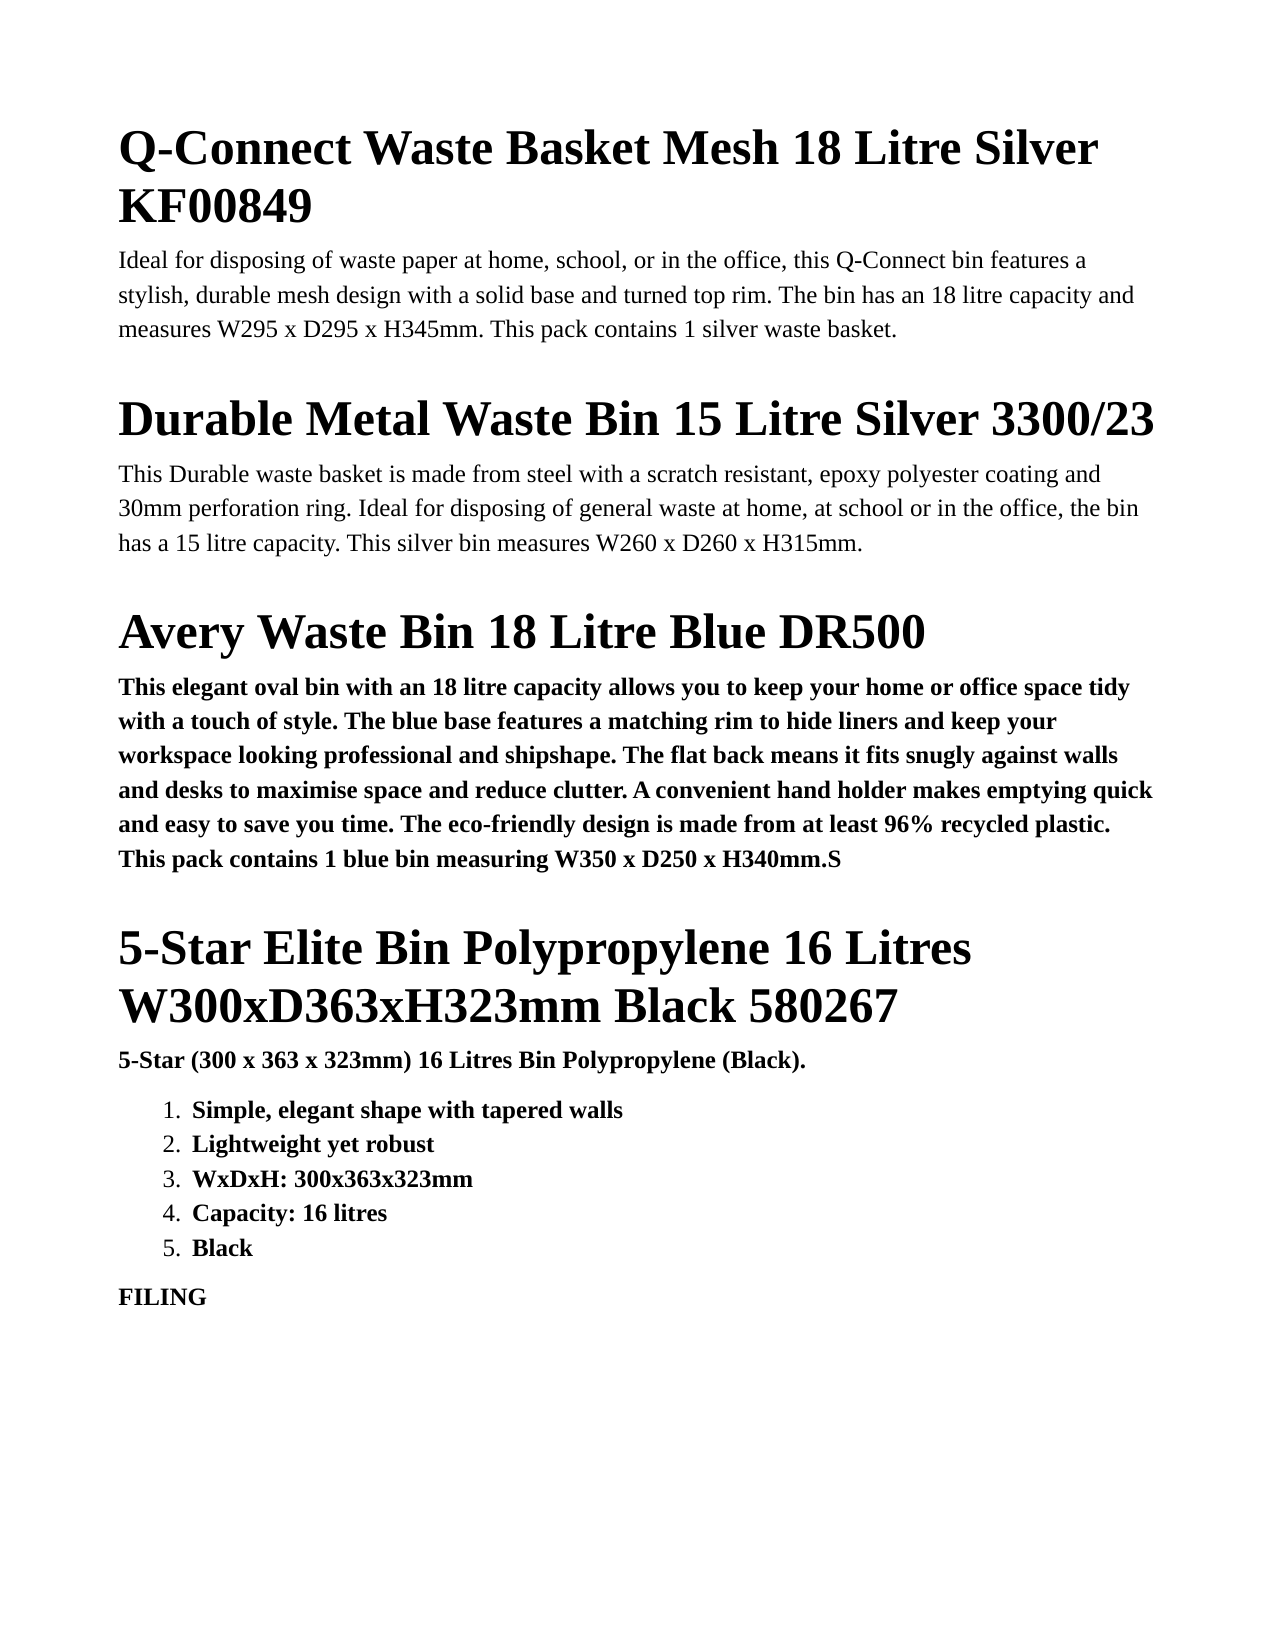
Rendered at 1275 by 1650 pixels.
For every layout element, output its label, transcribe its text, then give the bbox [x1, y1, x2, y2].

text FILING [118, 1282, 1157, 1310]
list Lightweight yet robust [162, 1129, 1157, 1158]
subtitle Q-Connect Waste Basket Mesh 18 Litre Silver KF00849 [118, 118, 1157, 233]
subtitle Durable Metal Waste Bin 15 Litre Silver 3300/23 [118, 389, 1157, 446]
text 5-Star (300 x 363 x 323mm) 16 Litres Bin Polypropylene (Black). [118, 1046, 1157, 1074]
list WxDxH: 300x363x323mm [162, 1164, 1157, 1192]
subtitle 5-Star Elite Bin Polypropylene 16 Litres W300xD363xH323mm Black 580267 [118, 918, 1157, 1033]
list Black [162, 1233, 1157, 1261]
text Ideal for disposing of waste paper at home, school, or in the office, this Q-Connect bin features a stylish, durable mesh design with a solid base and turned top rim. The bin has an 18 litre capacity and measures W295 x D295 x H345mm. This pack contains 1 silver waste basket. [118, 246, 1157, 343]
subtitle Avery Waste Bin 18 Litre Blue DR500 [118, 602, 1157, 659]
text This Durable waste basket is made from steel with a scratch resistant, epoxy polyester coating and 30mm perforation ring. Ideal for disposing of general waste at home, at school or in the office, the bin has a 15 litre capacity. This silver bin measures W260 x D260 x H315mm. [118, 459, 1157, 556]
text This elegant oval bin with an 18 litre capacity allows you to keep your home or office space tidy with a touch of style. The blue base features a matching rim to hide liners and keep your workspace looking professional and shipshape. The flat back means it fits snugly against walls and desks to maximise space and reduce clutter. A convenient hand holder makes emptying quick and easy to save you time. The eco-friendly design is made from at least 96% recycled plastic. This pack contains 1 blue bin measuring W350 x D250 x H340mm.S [118, 672, 1157, 873]
list Simple, elegant shape with tapered walls [162, 1095, 1157, 1123]
list Capacity: 16 litres [162, 1198, 1157, 1227]
